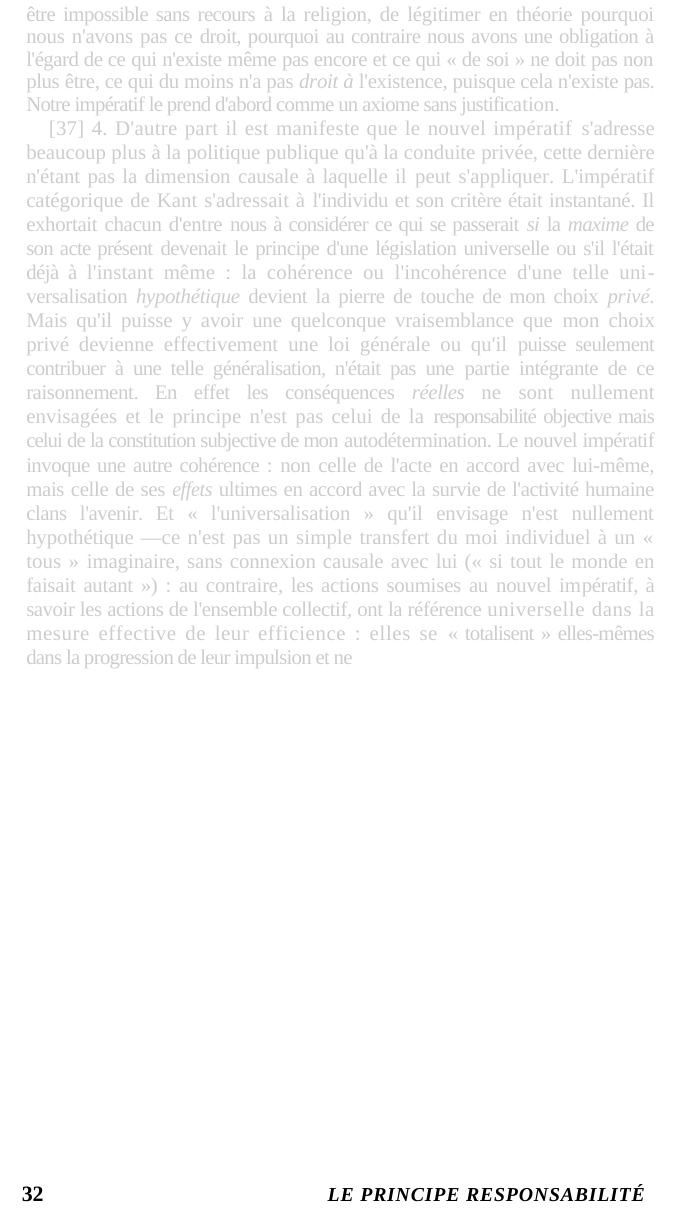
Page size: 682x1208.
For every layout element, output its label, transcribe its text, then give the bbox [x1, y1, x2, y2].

text 32 LE PRINCIPE RESPONSABILITÉ [22, 1181, 659, 1206]
text être impossible sans recours à la religion, de légitimer en théorie pourquoi nous n'avons pas ce droit, pourquoi au contraire nous avons une obligation à l'égard de ce qui n'existe même pas encore et ce qui « de soi » ne doit pas non plus être, ce qui du moins n'a pas droit à l'existence, puisque cela n'existe pas. Notre impératif le prend d'abord comme un axiome sans justifica­tion. [26, 4, 655, 116]
text [37] 4. D'autre part il est manifeste que le nouvel impératif s'adresse beaucoup plus à la politique publique qu'à la conduite privée, cette dernière n'étant pas la dimension causale à laquelle il peut s'appliquer. L'impératif catégorique de Kant s'adressait à l'individu et son critère était instantané. Il exhortait chacun d'entre nous à considérer ce qui se passerait si la maxime de son acte présent devenait le principe d'une législation universelle ou s'il l'était déjà à l'instant même : la cohérence ou l'incohérence d'une telle uni­versalisation hypothétique devient la pierre de touche de mon choix privé. Mais qu'il puisse y avoir une quelconque vraisemblance que mon choix privé devienne effectivement une loi générale ou qu'il puisse seulement contribuer à une telle généralisation, n'était pas une partie intégrante de ce raisonnement. En effet les conséquences réelles ne sont nullement envisagées et le principe n'est pas celui de la responsabilité objective mais celui de la constitution subjective de mon autodétermination. Le nouvel impératif invoque une autre cohérence : non celle de l'acte en accord avec lui-même, mais celle de ses effets ultimes en accord avec la survie de l'activité humaine clans l'avenir. Et « l'universalisation » qu'il envisage n'est nullement hypothétique —ce n'est pas un simple transfert du moi individuel à un « tous » imaginaire, sans connexion causale avec lui (« si tout le monde en faisait autant ») : au contraire, les actions soumises au nouvel im­pératif, à savoir les actions de l'ensemble collectif, ont la référence universelle dans la mesure effective de leur efficience : elles se « totalisent » elles-mêmes dans la progression de leur impulsion et ne [26, 116, 655, 669]
